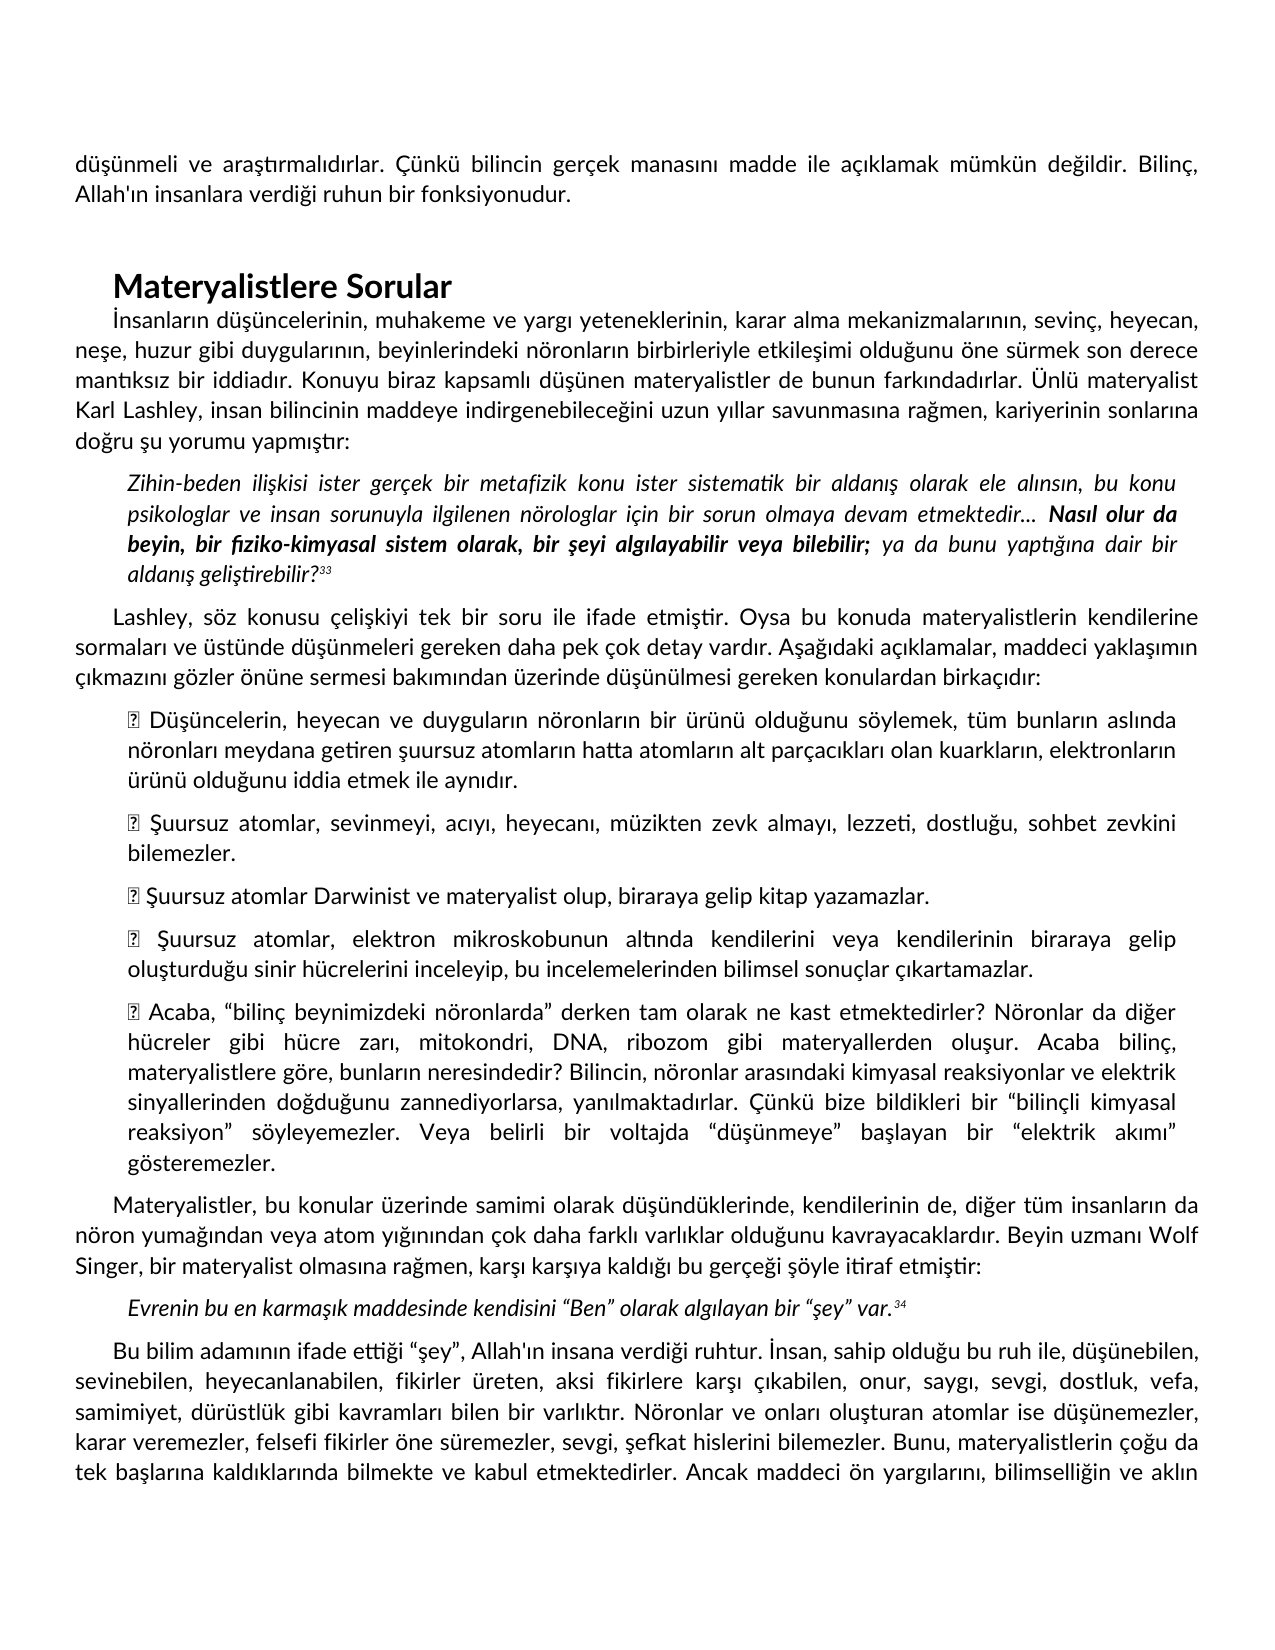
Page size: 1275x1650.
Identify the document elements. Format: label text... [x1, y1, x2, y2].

text Lashley, söz konusu çelişkiyi tek bir soru ile ifade etmiştir. Oysa bu konuda materyalistlerin kendilerine sormaları ve üstünde düşünmeleri gereken daha pek çok detay vardır. Aşağıdaki açıklamalar, maddeci yaklaşımın çıkmazını gözler önüne sermesi bakımından üzerinde düşünülmesi gereken konulardan birkaçıdır: [75, 602, 1200, 690]
text  Düşüncelerin, heyecan ve duyguların nöronların bir ürünü olduğunu söylemek, tüm bunların aslında nöronları meydana getiren şuursuz atomların hatta atomların alt parçacıkları olan kuarkların, elektronların ürünü olduğunu iddia etmek ile aynıdır. [127, 706, 1177, 793]
text düşünmeli ve araştırmalıdırlar. Çünkü bilincin gerçek manasını madde ile açıklamak mümkün değildir. Bilinç, Allah'ın insanlara verdiği ruhun bir fonksiyonudur. [75, 150, 1200, 208]
text İnsanların düşüncelerinin, muhakeme ve yargı yeteneklerinin, karar alma mekanizmalarının, sevinç, heyecan, neşe, huzur gibi duygularının, beyinlerindeki nöronların birbirleriyle etkileşimi olduğunu öne sürmek son derece mantıksız bir iddiadır. Konuyu biraz kapsamlı düşünen materyalistler de bunun farkındadırlar. Ünlü materyalist Karl Lashley, insan bilincinin maddeye indirgenebileceğini uzun yıllar savunmasına rağmen, kariyerinin sonlarına doğru şu yorumu yapmıştır: [75, 306, 1200, 454]
text Bu bilim adamının ifade ettiği “şey”, Allah'ın insana verdiği ruhtur. İnsan, sahip olduğu bu ruh ile, düşünebilen, sevinebilen, heyecanlanabilen, fikirler üreten, aksi fikirlere karşı çıkabilen, onur, saygı, sevgi, dostluk, vefa, samimiyet, dürüstlük gibi kavramları bilen bir varlıktır. Nöronlar ve onları oluşturan atomlar ise düşünemezler, karar veremezler, felsefi fikirler öne süremezler, sevgi, şefkat hislerini bilemezler. Bunu, materyalistlerin çoğu da tek başlarına kaldıklarında bilmekte ve kabul etmektedirler. Ancak maddeci ön yargılarını, bilimselliğin ve aklın [75, 1337, 1200, 1485]
subtitle Materyalistlere Sorular [112, 266, 1200, 306]
text Zihin-beden ilişkisi ister gerçek bir metafizik konu ister sistematik bir aldanış olarak ele alınsın, bu konu psikologlar ve insan sorunuyla ilgilenen nörologlar için bir sorun olmaya devam etmektedir... Nasıl olur da beyin, bir fiziko-kimyasal sistem olarak, bir şeyi algılayabilir veya bilebilir; ya da bunu yaptığına dair bir aldanış geliştirebilir?33 [127, 469, 1177, 587]
text  Şuursuz atomlar, elektron mikroskobunun altında kendilerini veya kendilerinin biraraya gelip oluşturduğu sinir hücrelerini inceleyip, bu incelemelerinden bilimsel sonuçlar çıkartamazlar. [127, 924, 1177, 982]
text  Şuursuz atomlar, sevinmeyi, acıyı, heyecanı, müzikten zevk almayı, lezzeti, dostluğu, sohbet zevkini bilemezler. [127, 809, 1177, 866]
text  Acaba, “bilinç beynimizdeki nöronlarda” derken tam olarak ne kast etmektedirler? Nöronlar da diğer hücreler gibi hücre zarı, mitokondri, DNA, ribozom gibi materyallerden oluşur. Acaba bilinç, materyalistlere göre, bunların neresindedir? Bilincin, nöronlar arasındaki kimyasal reaksiyonlar ve elektrik sinyallerinden doğduğunu zannediyorlarsa, yanılmaktadırlar. Çünkü bize bildikleri bir “bilinçli kimyasal reaksiyon” söyleyemezler. Veya belirli bir voltajda “düşünmeye” başlayan bir “elektrik akımı” gösteremezler. [127, 997, 1177, 1176]
text Materyalistler, bu konular üzerinde samimi olarak düşündüklerinde, kendilerinin de, diğer tüm insanların da nöron yumağından veya atom yığınından çok daha farklı varlıklar olduğunu kavrayacaklardır. Beyin uzmanı Wolf Singer, bir materyalist olmasına rağmen, karşı karşıya kaldığı bu gerçeği şöyle itiraf etmiştir: [75, 1191, 1200, 1279]
text Evrenin bu en karmaşık maddesinde kendisini “Ben” olarak algılayan bir “şey” var.34 [127, 1294, 1177, 1322]
text  Şuursuz atomlar Darwinist ve materyalist olup, biraraya gelip kitap yazamazlar. [127, 882, 1177, 909]
